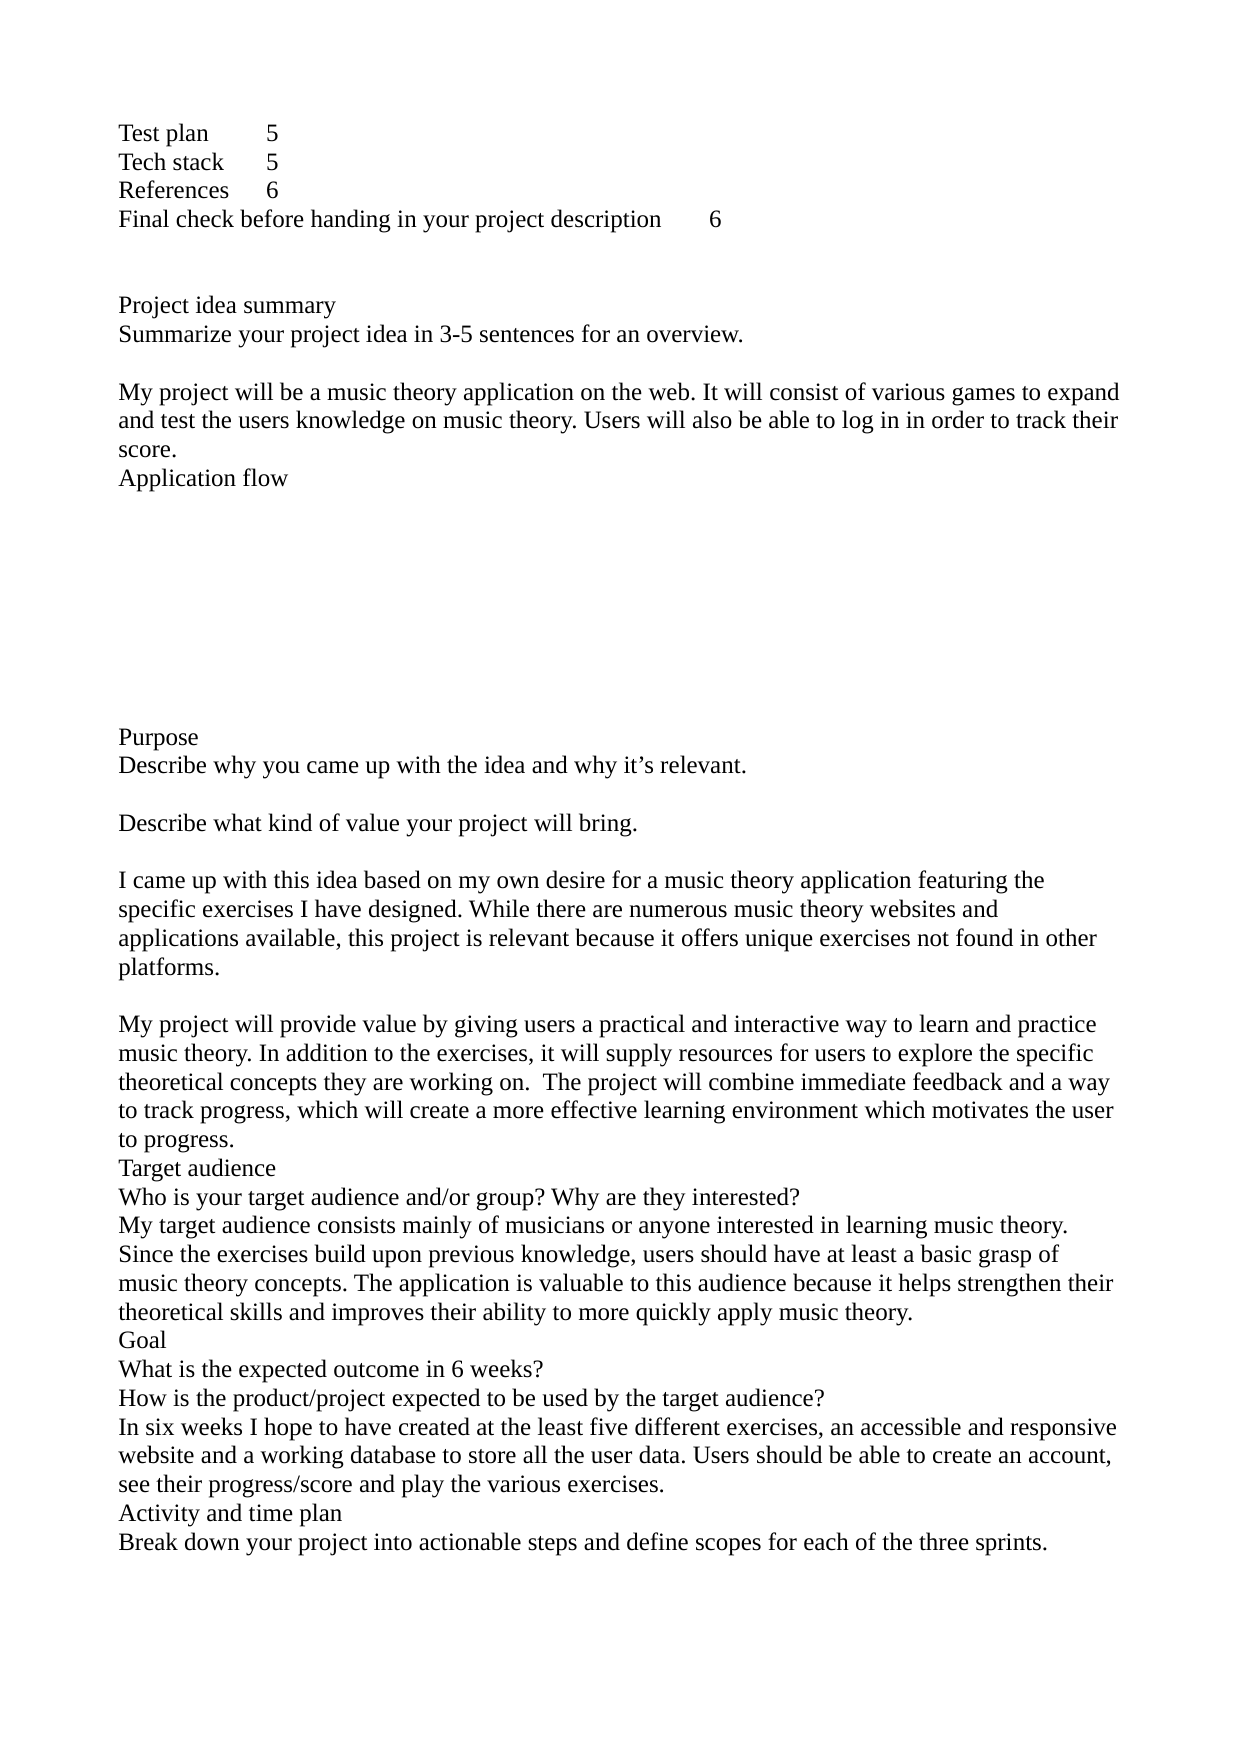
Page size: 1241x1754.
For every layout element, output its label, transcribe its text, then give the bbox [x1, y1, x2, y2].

text My project will be a music theory application on the web. It will consist of various games to expand and test the users knowledge on music theory. Users will also be able to log in in order to track their score. [118, 377, 1122, 463]
text I came up with this idea based on my own desire for a music theory application featuring the specific exercises I have designed. While there are numerous music theory websites and applications available, this project is relevant because it offers unique exercises not found in other platforms. [118, 866, 1122, 981]
text Describe why you came up with the idea and why it’s relevant. [118, 751, 1122, 779]
text In six weeks I hope to have created at the least five different exercises, an accessible and responsive website and a working database to store all the user data. Users should be able to create an account, see their progress/score and play the various exercises. [118, 1412, 1122, 1498]
text Application flow [118, 463, 1122, 492]
text Activity and time plan [118, 1498, 1122, 1527]
text Project idea summary [118, 291, 1122, 319]
text Goal [118, 1326, 1122, 1354]
text Break down your project into actionable steps and define scopes for each of the three sprints. [118, 1527, 1122, 1556]
text Test plan 5 [118, 118, 1122, 147]
text What is the expected outcome in 6 weeks? [118, 1354, 1122, 1383]
text Target audience [118, 1153, 1122, 1182]
text Describe what kind of value your project will bring. [118, 808, 1122, 837]
text Who is your target audience and/or group? Why are they interested? [118, 1182, 1122, 1211]
text Purpose [118, 722, 1122, 751]
text My target audience consists mainly of musicians or anyone interested in learning music theory. Since the exercises build upon previous knowledge, users should have at least a basic grasp of music theory concepts. The application is valuable to this audience because it helps strengthen their theoretical skills and improves their ability to more quickly apply music theory. [118, 1211, 1122, 1326]
text References 6 [118, 176, 1122, 204]
text Tech stack 5 [118, 147, 1122, 176]
text Summarize your project idea in 3-5 sentences for an overview. [118, 319, 1122, 348]
text Final check before handing in your project description 6 [118, 204, 1122, 233]
text How is the product/project expected to be used by the target audience? [118, 1383, 1122, 1412]
text My project will provide value by giving users a practical and interactive way to learn and practice music theory. In addition to the exercises, it will supply resources for users to explore the specific theoretical concepts they are working on. The project will combine immediate feedback and a way to track progress, which will create a more effective learning environment which motivates the user to progress. [118, 1009, 1122, 1153]
